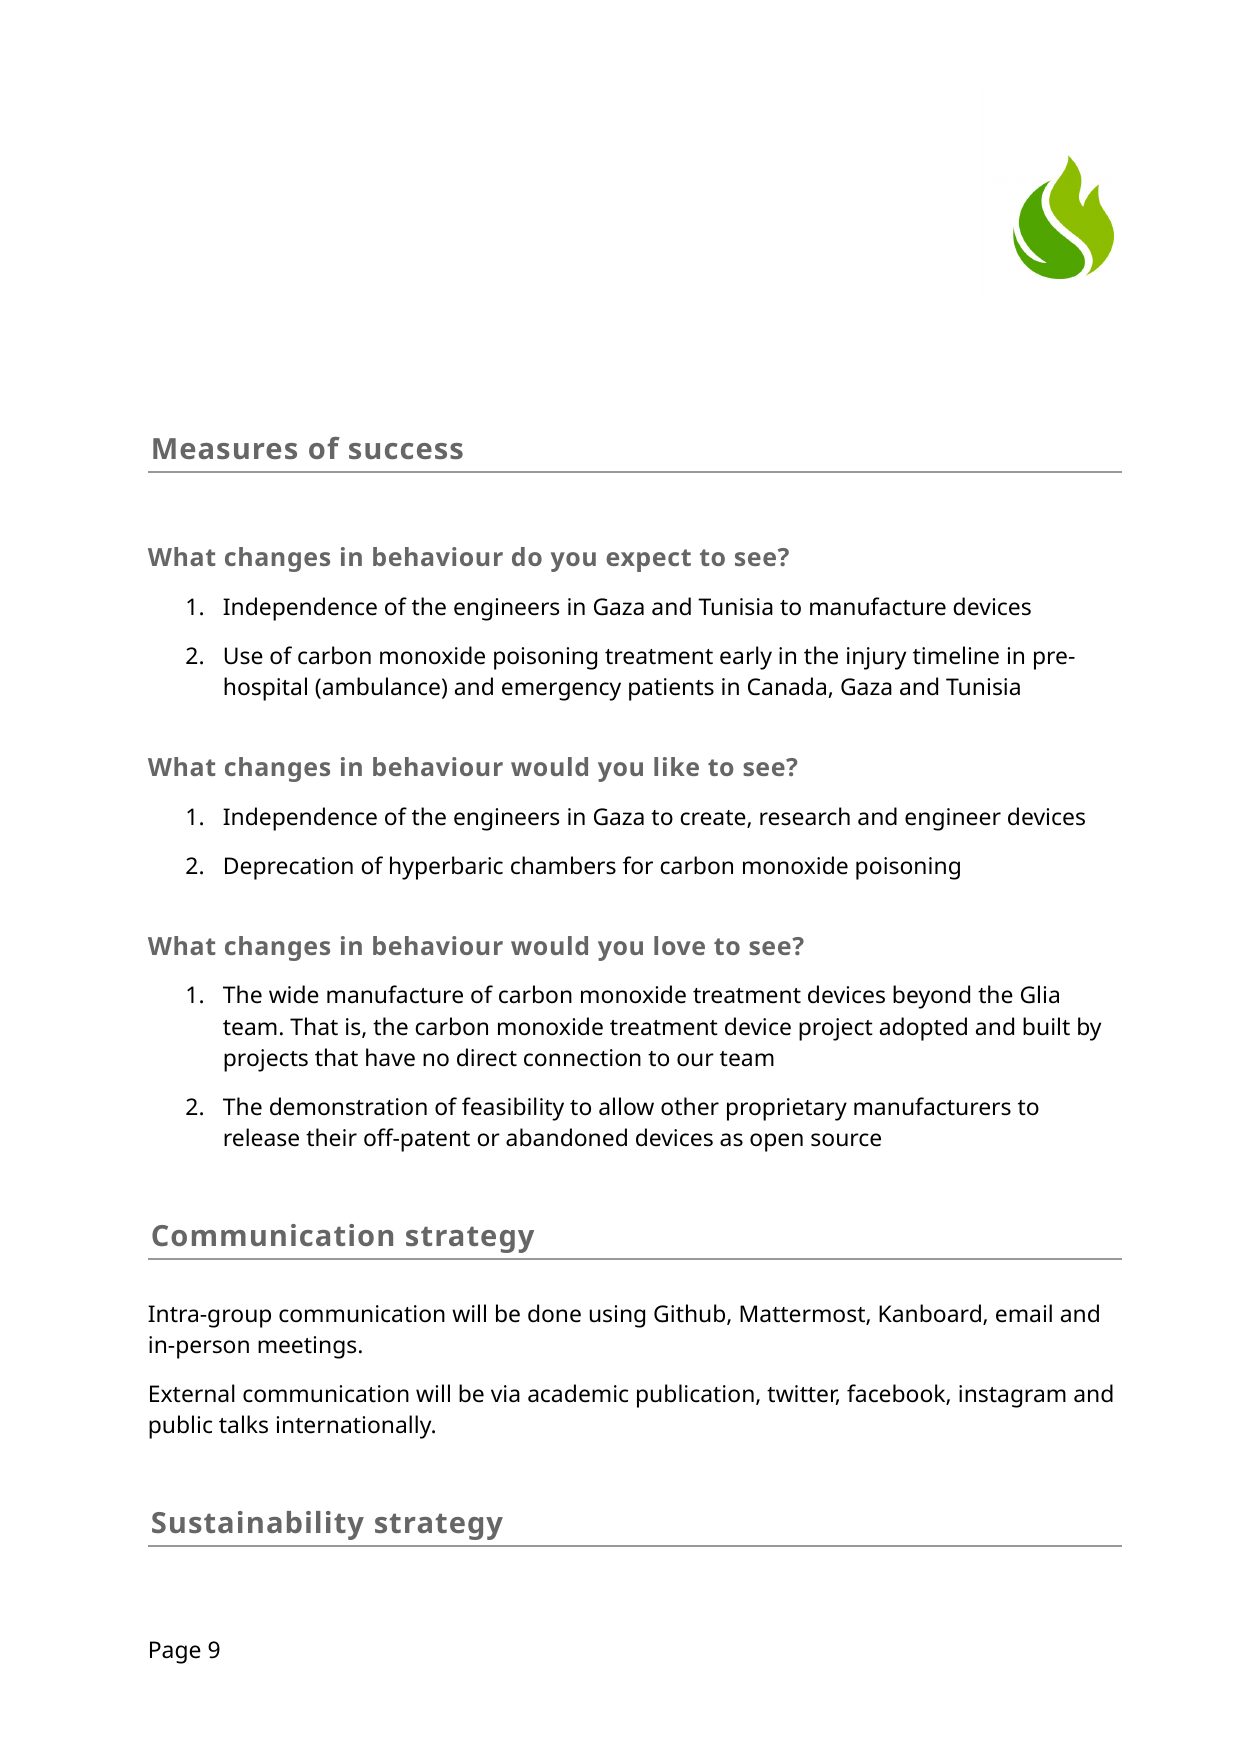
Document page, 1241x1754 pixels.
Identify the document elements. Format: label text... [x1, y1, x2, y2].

subtitle Measures of success [148, 425, 1122, 471]
list Independence of the engineers in Gaza to create, research and engineer devices [185, 801, 1122, 832]
list Use of carbon monoxide poisoning treatment early in the injury timeline in pre-hospital (ambulance) and emergency patients in Canada, Gaza and Tunisia [185, 640, 1122, 703]
subtitle What changes in behaviour would you like to see? [148, 750, 1122, 784]
list Independence of the engineers in Gaza and Tunisia to manufacture devices [185, 591, 1122, 622]
subtitle Communication strategy [148, 1212, 1122, 1258]
list The wide manufacture of carbon monoxide treatment devices beyond the Glia team. That is, the carbon monoxide treatment device project adopted and built by projects that have no direct connection to our team [185, 979, 1122, 1073]
subtitle Sustainability strategy [148, 1499, 1122, 1545]
text External communication will be via academic publication, twitter, facebook, instagram and public talks internationally. [148, 1378, 1122, 1440]
subtitle What changes in behaviour do you expect to see? [148, 540, 1122, 574]
text Intra-group communication will be done using Github, Mattermost, Kanboard, email and in-person meetings. [148, 1298, 1122, 1360]
picture [981, 83, 1026, 298]
list The demonstration of feasibility to allow other proprietary manufacturers to release their off-patent or abandoned devices as open source [185, 1091, 1122, 1153]
list Deprecation of hyperbaric chambers for carbon monoxide poisoning [185, 850, 1122, 881]
subtitle What changes in behaviour would you love to see? [148, 928, 1122, 962]
